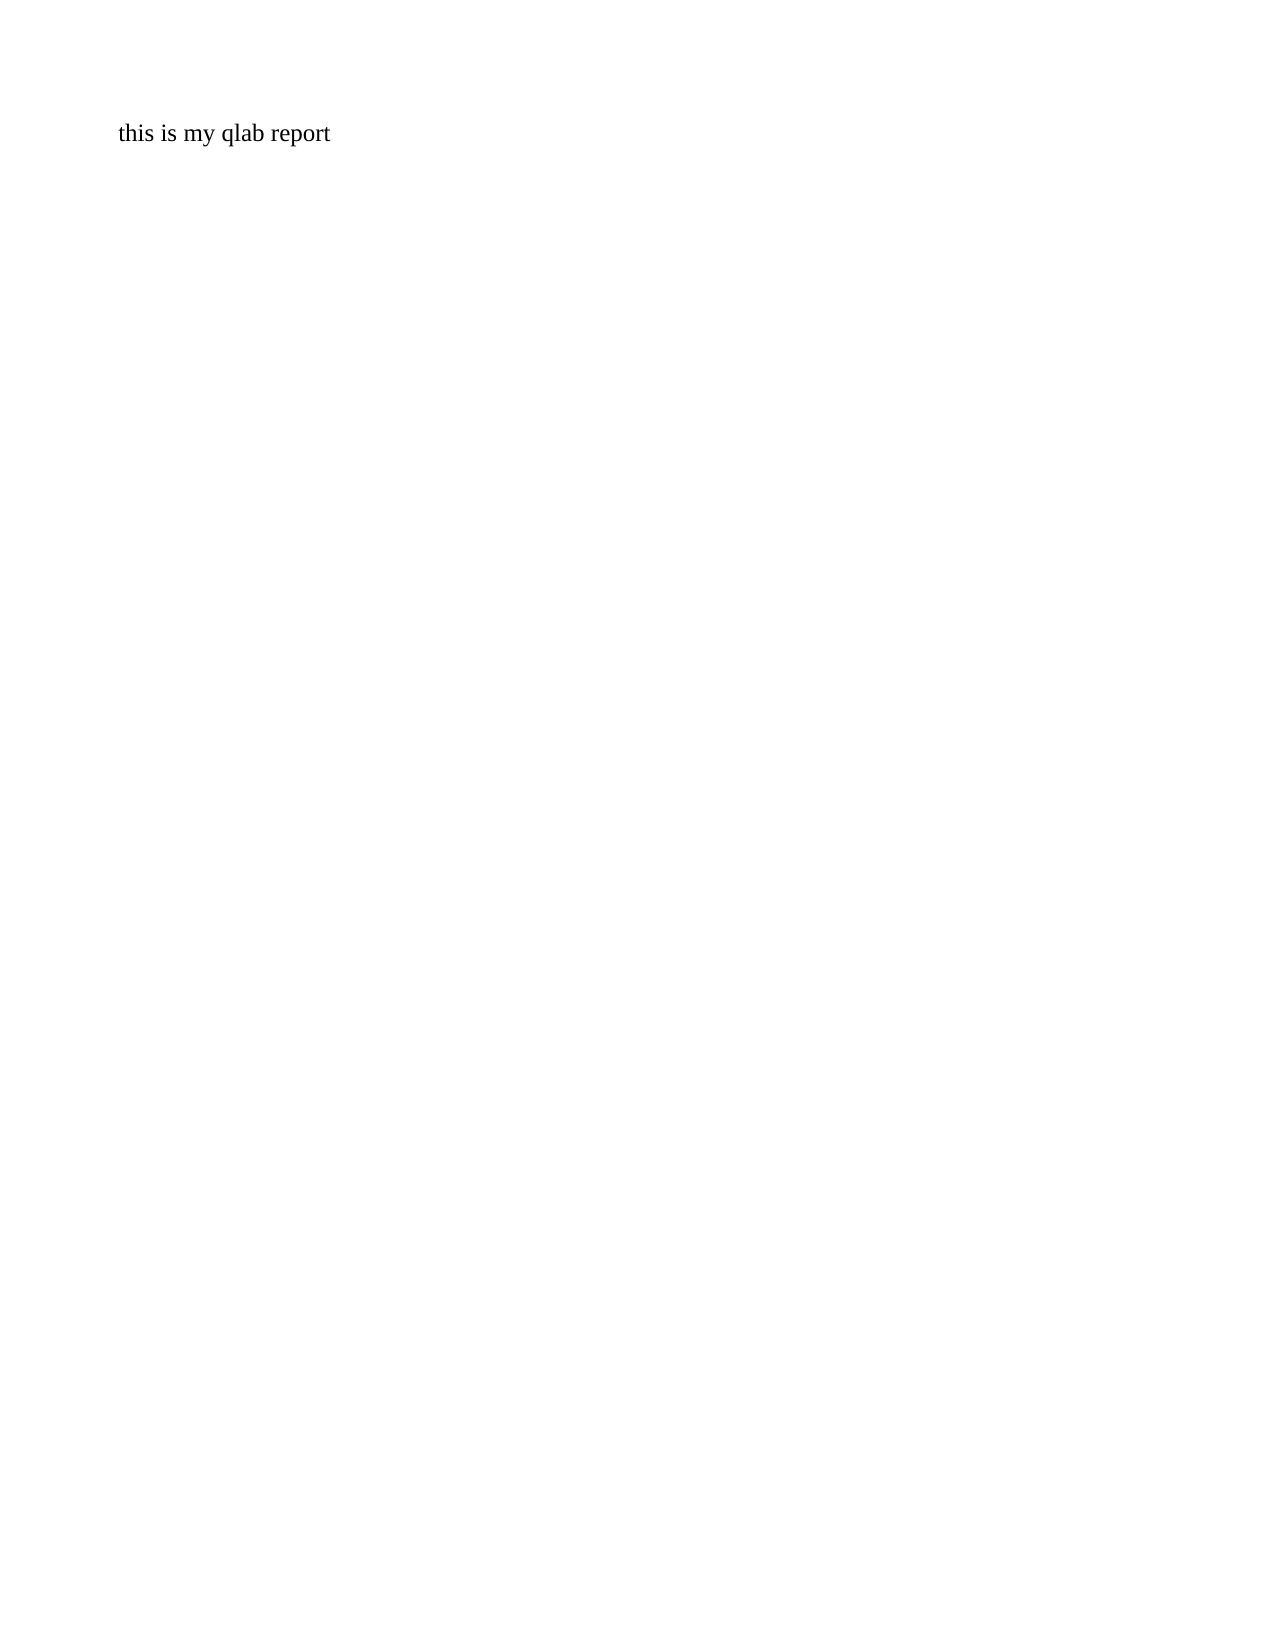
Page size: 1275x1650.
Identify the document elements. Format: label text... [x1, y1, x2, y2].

text this is my qlab report [118, 118, 1157, 147]
